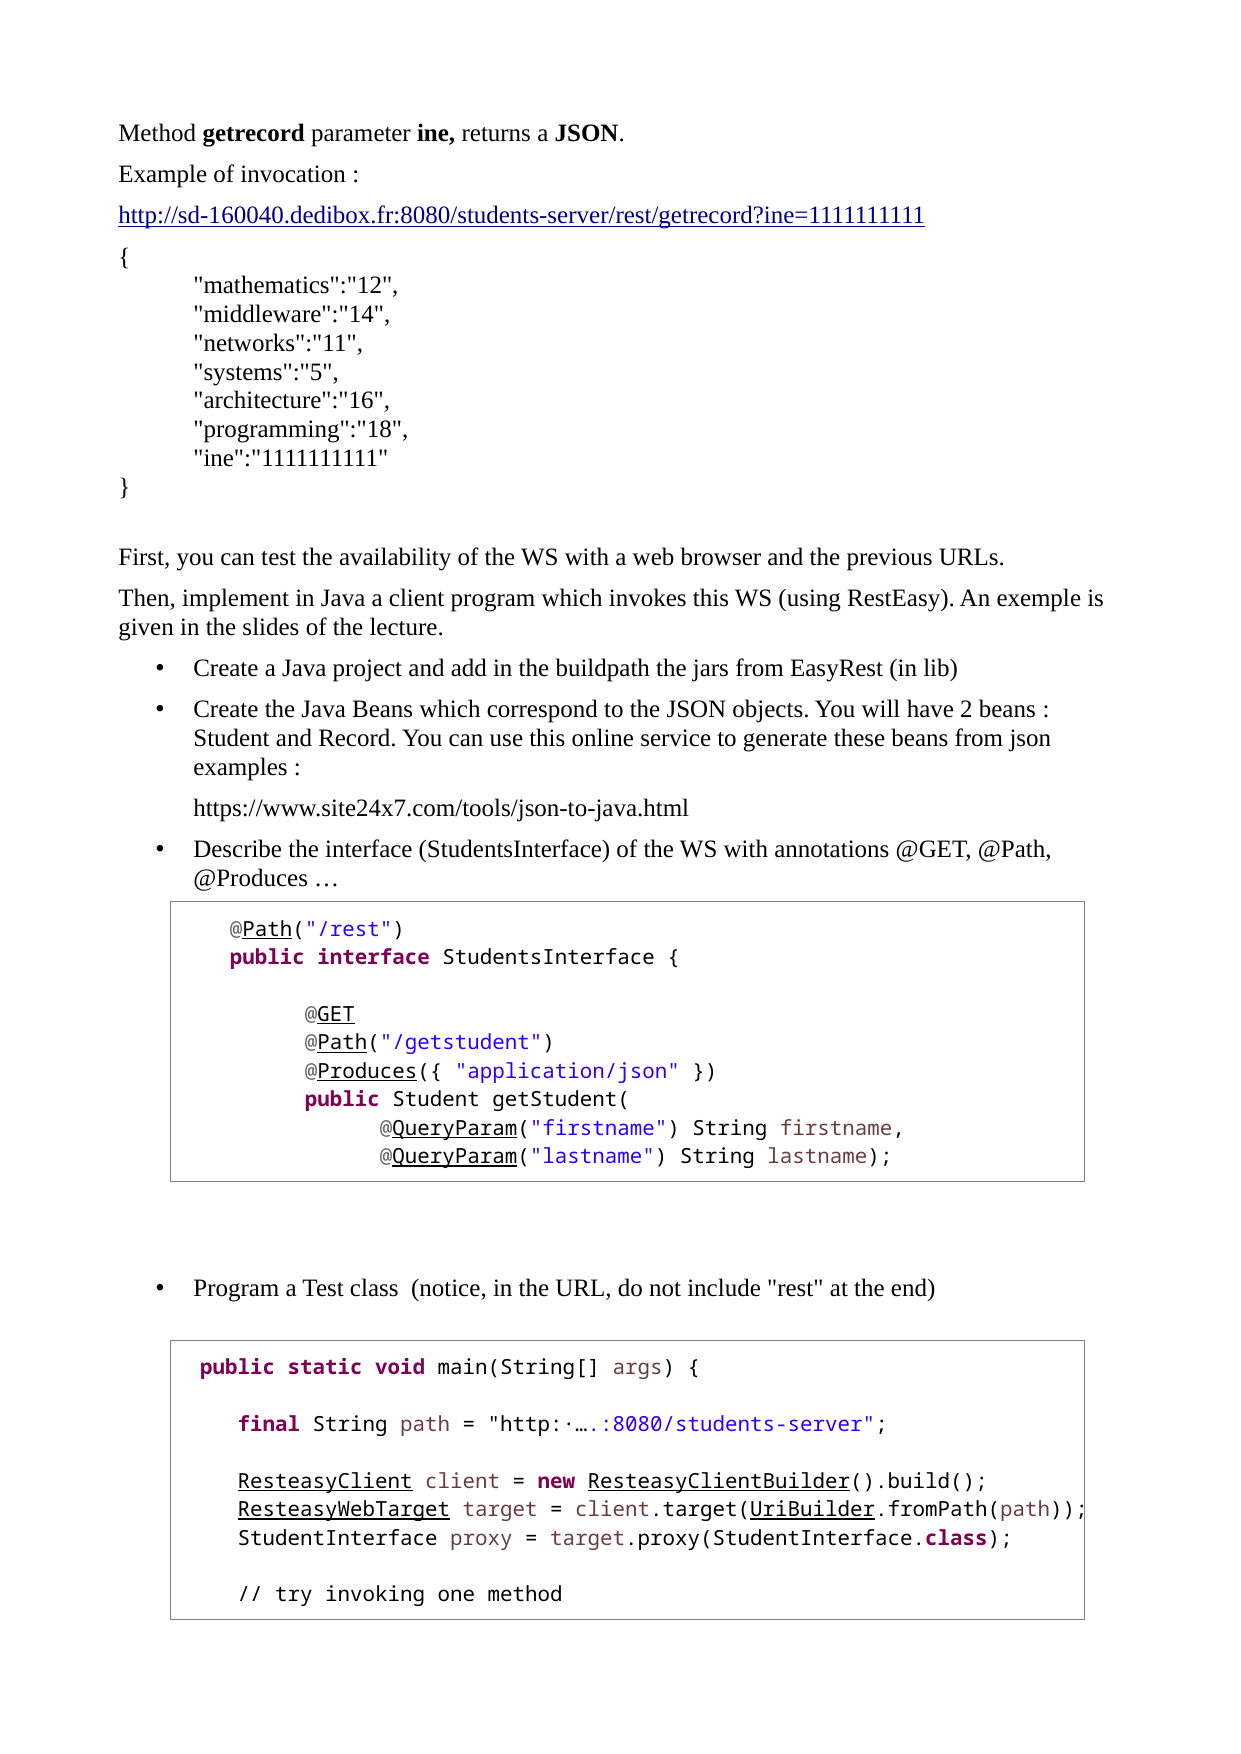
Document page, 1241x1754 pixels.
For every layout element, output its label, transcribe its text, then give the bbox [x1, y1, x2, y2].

list Create the Java Beans which correspond to the JSON objects. You will have 2 beans : Student and Record. You can use this online service to generate these beans from json examples : [156, 694, 1122, 781]
list Describe the interface (StudentsInterface) of the WS with annotations @GET, @Path, @Produces … [156, 834, 1122, 892]
text http://sd-160040.dedibox.fr:8080/students-server/rest/getrecord?ine=1111111111 [118, 201, 1122, 229]
text "mathematics":"12", [118, 271, 1122, 299]
text "networks":"11", [118, 328, 1122, 357]
text "middleware":"14", [118, 299, 1122, 328]
text "programming":"18", [118, 414, 1122, 443]
text Method getrecord parameter ine, returns a JSON. [118, 118, 1122, 147]
list Program a Test class (notice, in the URL, do not include "rest" at the end) [156, 1273, 1122, 1302]
text Then, implement in Java a client program which invokes this WS (using RestEasy). An exemple is given in the slides of the lecture. [118, 583, 1122, 641]
text "ine":"1111111111" [118, 443, 1122, 472]
text "architecture":"16", [118, 386, 1122, 414]
list Create a Java project and add in the buildpath the jars from EasyRest (in lib) [156, 653, 1122, 682]
text } [118, 472, 1122, 501]
text { [118, 242, 1122, 271]
list https://www.site24x7.com/tools/json-to-java.html [156, 793, 1122, 822]
text "systems":"5", [118, 357, 1122, 386]
text Example of invocation : [118, 159, 1122, 188]
text First, you can test the availability of the WS with a web browser and the previous URLs. [118, 542, 1122, 571]
